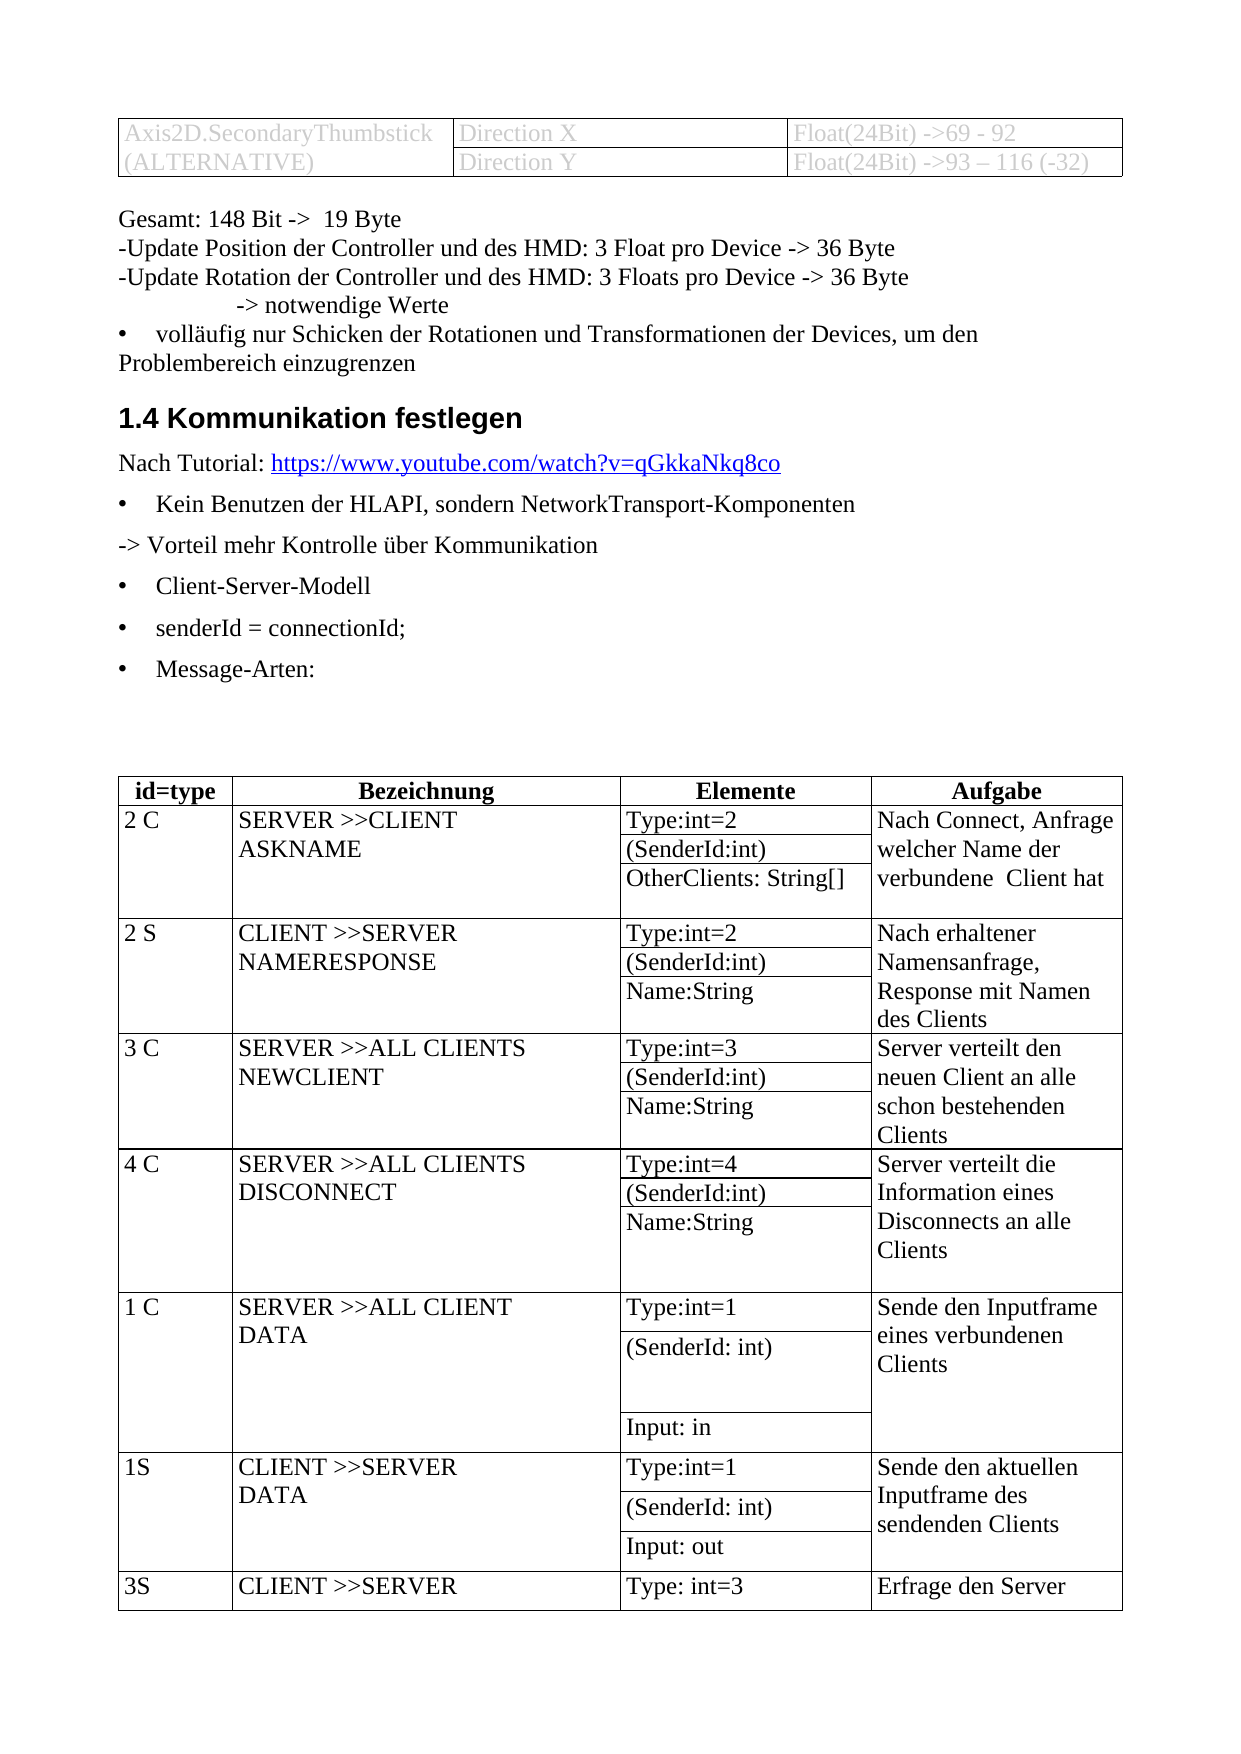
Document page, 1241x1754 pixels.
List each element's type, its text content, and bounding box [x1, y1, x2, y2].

table_cell (SenderId:int) [621, 948, 871, 976]
table_cell SERVER >>ALL CLIENTS NEWCLIENT [233, 1034, 620, 1148]
table_cell Type:int=1 [621, 1293, 871, 1331]
list volläufig nur Schicken der Rotationen und Transformationen der Devices, um den Problembereich einzugrenzen [81, 319, 1122, 377]
table_cell Type:int=1 [621, 1453, 871, 1491]
table_cell Erfrage den Server [872, 1572, 1122, 1610]
table_cell 4 C [119, 1150, 232, 1292]
table_cell CLIENT >>SERVER NAMERESPONSE [233, 919, 620, 1033]
list Client-Server-Modell [81, 571, 1122, 600]
table_cell Nach erhaltener Namensanfrage, Response mit Namen des Clients [872, 919, 1122, 1033]
table_cell Type:int=4 [621, 1150, 871, 1177]
table_cell Server verteilt die Information eines Disconnects an alle Clients [872, 1150, 1122, 1292]
table_cell Type: int=3 [621, 1572, 871, 1610]
table_cell (SenderId:int) [621, 1179, 871, 1206]
table_cell 3 C [119, 1034, 232, 1148]
table_cell Server verteilt den neuen Client an alle schon bestehenden Clients [872, 1034, 1122, 1148]
table_cell SERVER >>ALL CLIENTS DISCONNECT [233, 1150, 620, 1292]
table_header Bezeichnung [233, 777, 620, 805]
table_cell (SenderId: int) [621, 1492, 871, 1531]
table_cell Type:int=2 [621, 919, 871, 947]
list Message-Arten: [81, 654, 1122, 683]
table_cell Float(24Bit) ->93 – 116 (-32) [788, 148, 1122, 176]
table_cell Nach Connect, Anfrage welcher Name der verbundene Client hat [872, 806, 1122, 918]
table_header Aufgabe [872, 777, 1122, 805]
text -Update Position der Controller und des HMD: 3 Float pro Device -> 36 Byte [118, 233, 1122, 262]
list Kein Benutzen der HLAPI, sondern NetworkTransport-Komponenten [81, 489, 1122, 518]
table_cell (SenderId:int) [621, 1063, 871, 1091]
table_cell 3S [119, 1572, 232, 1610]
table_cell (SenderId:int) [621, 835, 871, 863]
table_cell CLIENT >>SERVER [233, 1572, 620, 1610]
text Gesamt: 148 Bit -> 19 Byte [118, 204, 1122, 233]
table_cell Name:String [621, 1092, 871, 1148]
text 1.4 Kommunikation festlegen [118, 402, 1122, 435]
table_cell Input: in [621, 1413, 871, 1452]
text -> notwendige Werte [118, 290, 1122, 319]
table_cell Sende den Inputframe eines verbundenen Clients [872, 1293, 1122, 1452]
table_cell Input: out [621, 1532, 871, 1571]
list senderId = connectionId; [81, 613, 1122, 641]
table_cell Type:int=3 [621, 1034, 871, 1062]
text -> Vorteil mehr Kontrolle über Kommunikation [118, 530, 1122, 559]
table_cell Name:String [621, 1207, 871, 1292]
table_cell 1 C [119, 1293, 232, 1452]
text -Update Rotation der Controller und des HMD: 3 Floats pro Device -> 36 Byte [118, 262, 1122, 290]
table_cell 2 S [119, 919, 232, 1033]
table_cell Axis2D.SecondaryThumbstick (ALTERNATIVE) [119, 119, 453, 176]
table_cell Float(24Bit) ->69 - 92 [788, 119, 1122, 147]
table_cell Type:int=2 [621, 806, 871, 834]
table_cell CLIENT >>SERVER DATA [233, 1453, 620, 1571]
table_cell SERVER >>CLIENT ASKNAME [233, 806, 620, 918]
table_cell 2 C [119, 806, 232, 918]
table_cell Sende den aktuellen Inputframe des sendenden Clients [872, 1453, 1122, 1571]
table_cell OtherClients: String[] [621, 864, 871, 918]
text Nach Tutorial: https://www.youtube.com/watch?v=qGkkaNkq8co [118, 448, 1122, 476]
table_header id=type [119, 777, 232, 805]
table_cell Name:String [621, 977, 871, 1033]
table_cell (SenderId: int) [621, 1332, 871, 1412]
table_cell Direction X [454, 119, 787, 147]
table_cell SERVER >>ALL CLIENT DATA [233, 1293, 620, 1452]
table_cell 1S [119, 1453, 232, 1571]
table_header Elemente [621, 777, 871, 805]
table_cell Direction Y [454, 148, 787, 176]
